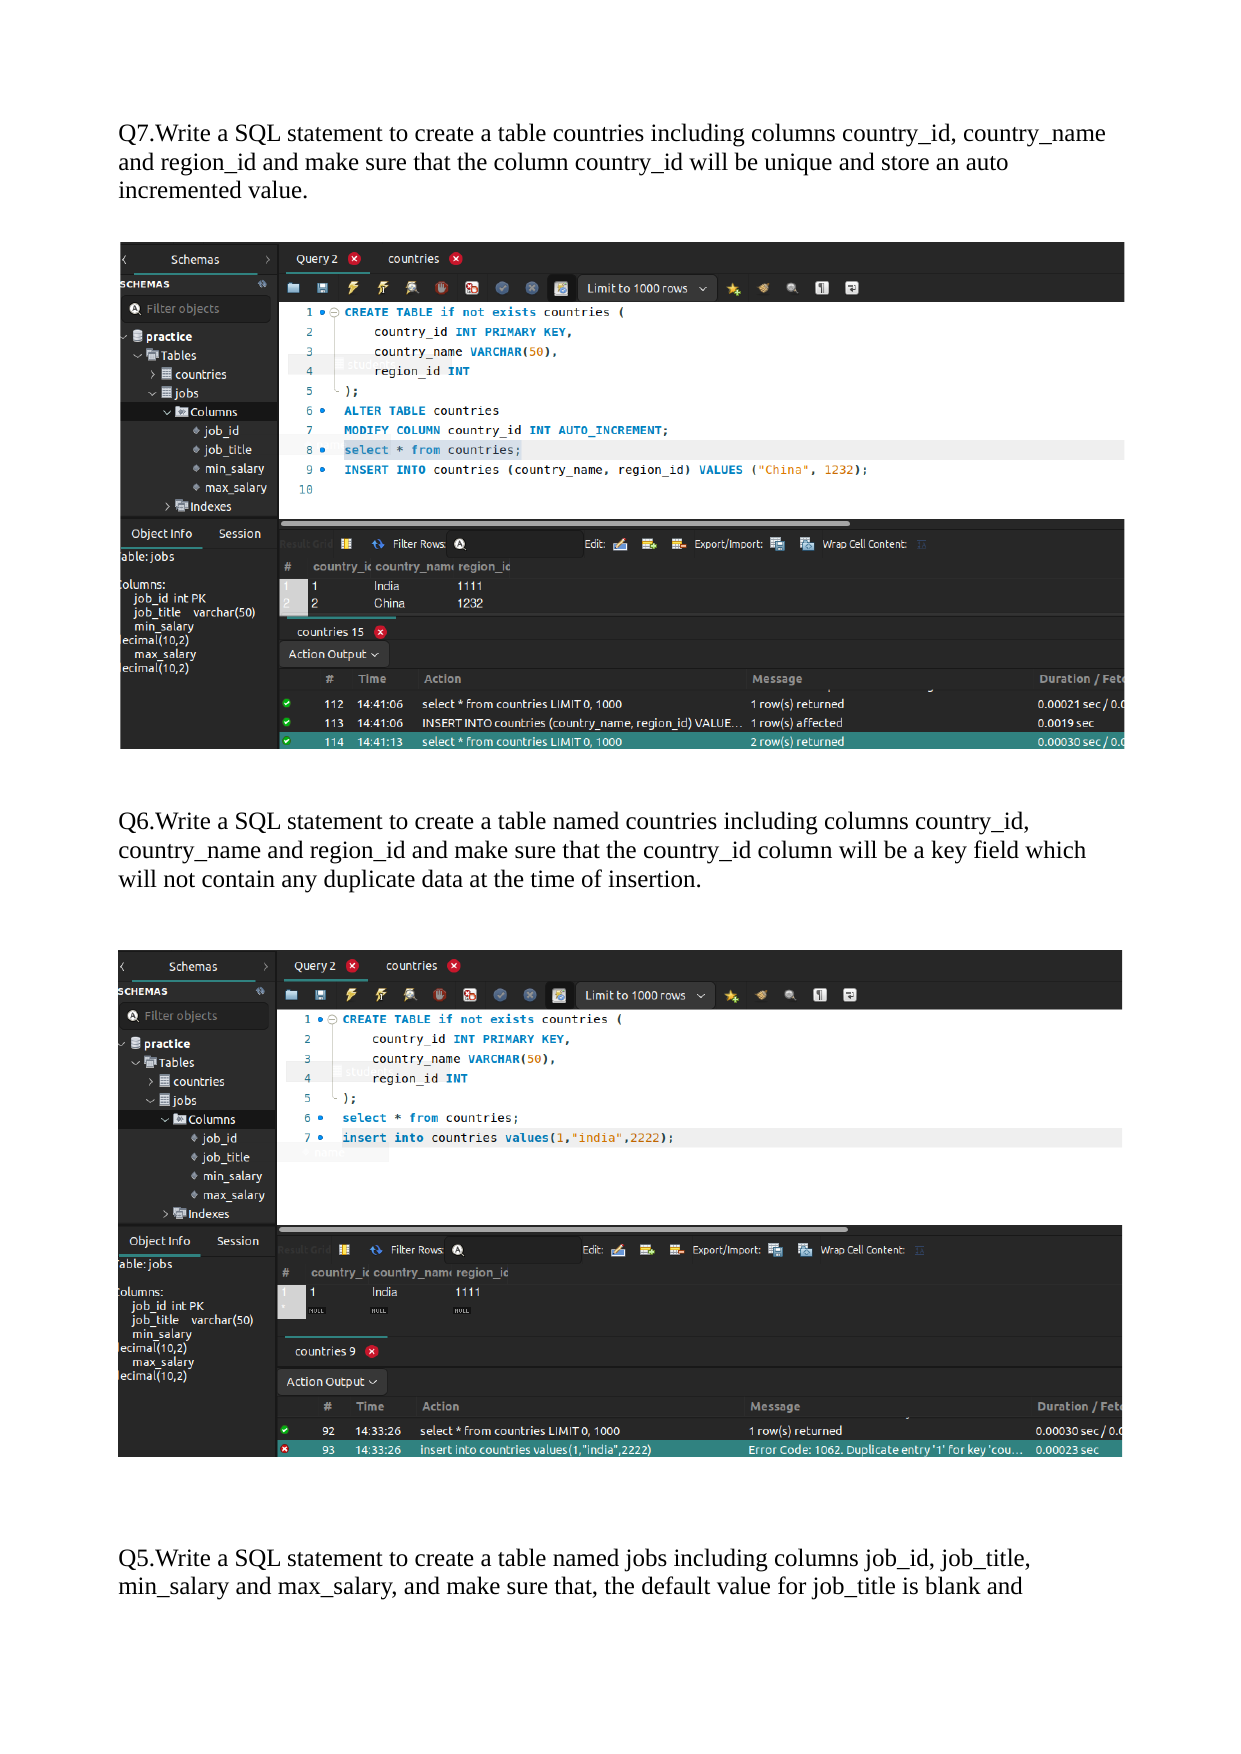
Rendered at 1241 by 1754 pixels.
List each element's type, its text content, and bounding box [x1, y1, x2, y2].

text Q5.Write a SQL statement to create a table named jobs including columns job_id, job_title, min_salary and max_salary, and make sure that, the default value for job_title is blank and [118, 1543, 1122, 1600]
picture [118, 950, 1123, 1457]
text Q7.Write a SQL statement to create a table countries including columns country_id, country_name and region_id and make sure that the column country_id will be unique and store an auto incremented value. [118, 118, 1122, 204]
text Q6.Write a SQL statement to create a table named countries including columns country_id, country_name and region_id and make sure that the country_id column will be a key field which will not contain any duplicate data at the time of insertion. [118, 806, 1122, 892]
picture [120, 242, 1125, 749]
